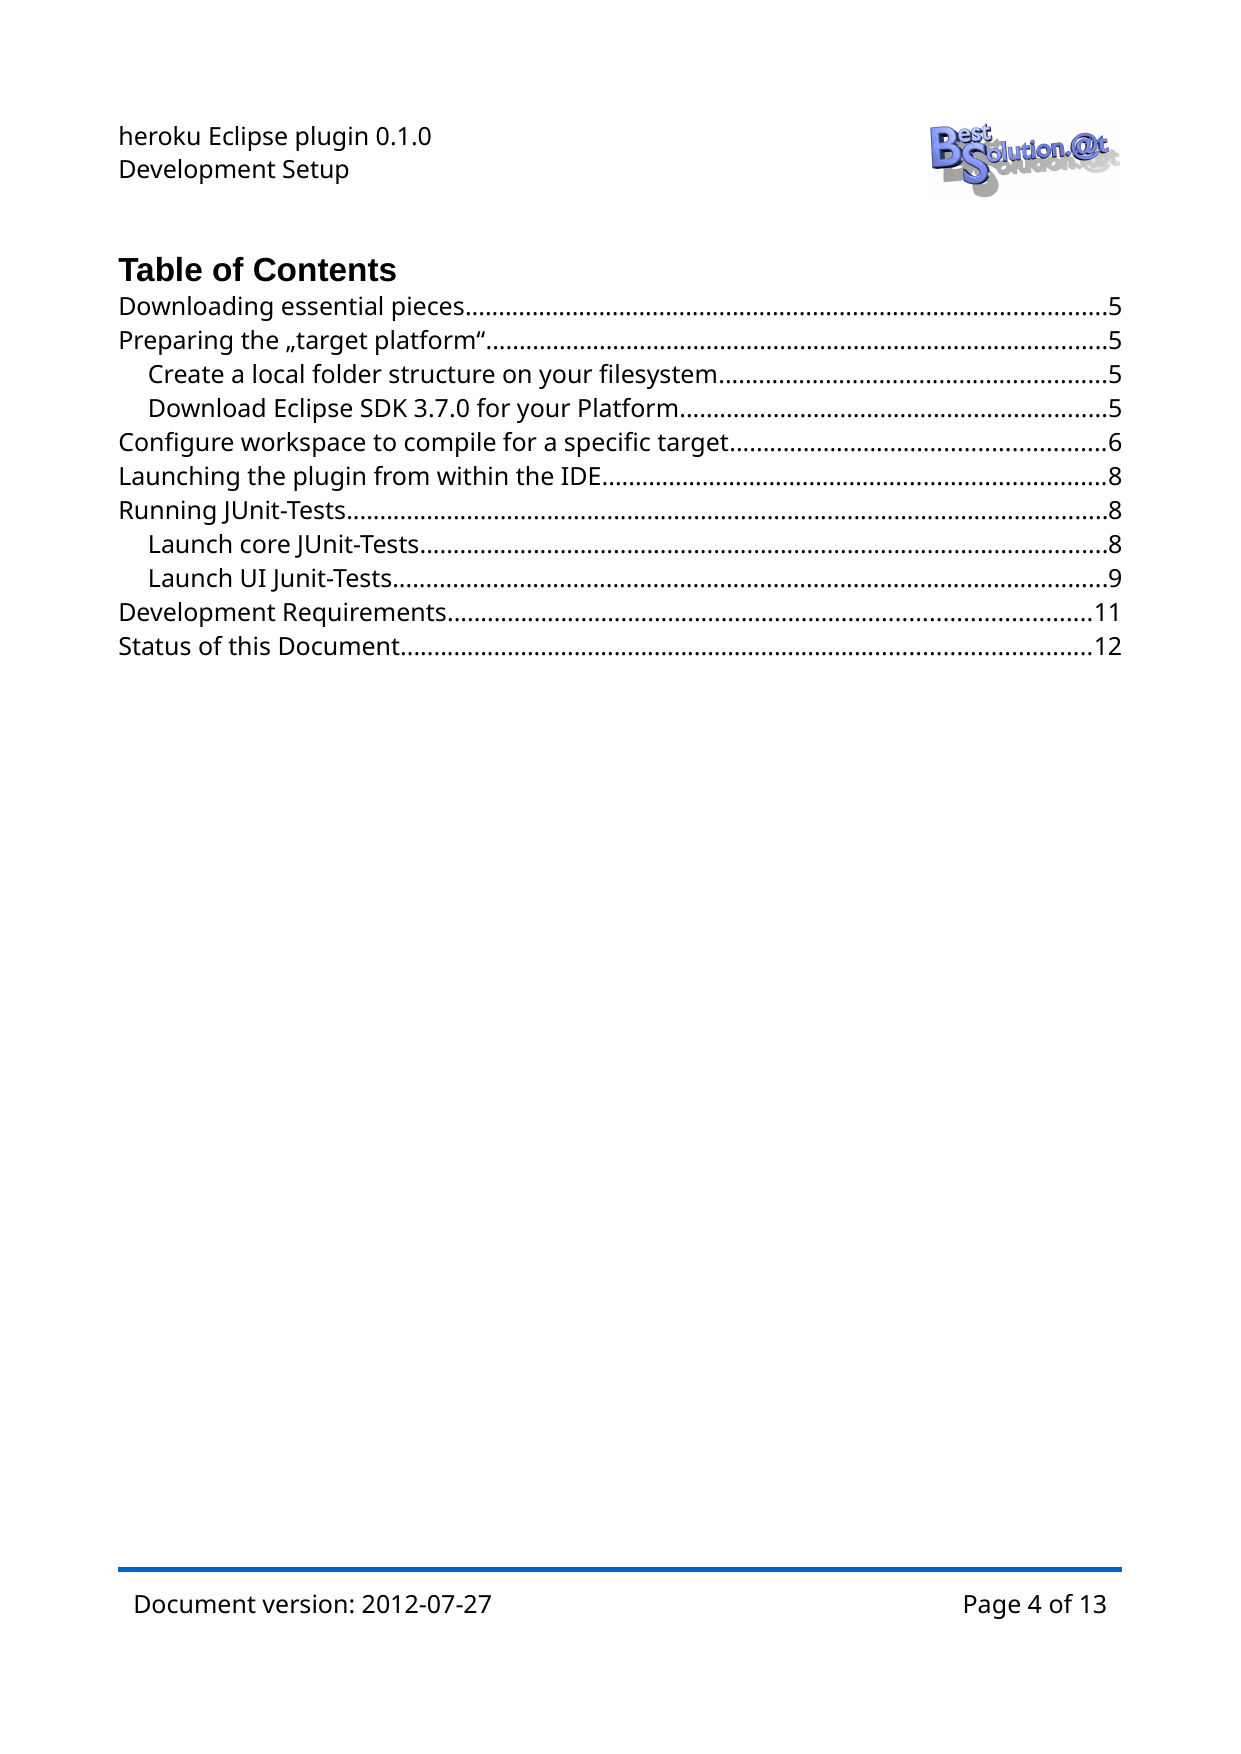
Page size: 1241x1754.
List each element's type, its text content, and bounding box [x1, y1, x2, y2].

subtitle Table of Contents [118, 250, 1122, 288]
text Launch core JUnit-Tests 8 [148, 527, 1122, 561]
text Download Eclipse SDK 3.7.0 for your Platform 5 [148, 390, 1122, 424]
text Running JUnit-Tests 8 [118, 493, 1122, 527]
text Create a local folder structure on your filesystem 5 [148, 356, 1122, 390]
picture [928, 122, 1121, 198]
text Launching the plugin from within the IDE 8 [118, 458, 1122, 493]
text Downloading essential pieces 5 [118, 288, 1122, 322]
text Development Requirements 11 [118, 595, 1122, 629]
text Configure workspace to compile for a specific target 6 [118, 424, 1122, 458]
text Status of this Document 12 [118, 629, 1122, 663]
text Preparing the „target platform“ 5 [118, 322, 1122, 356]
text Launch UI Junit-Tests 9 [148, 561, 1122, 595]
